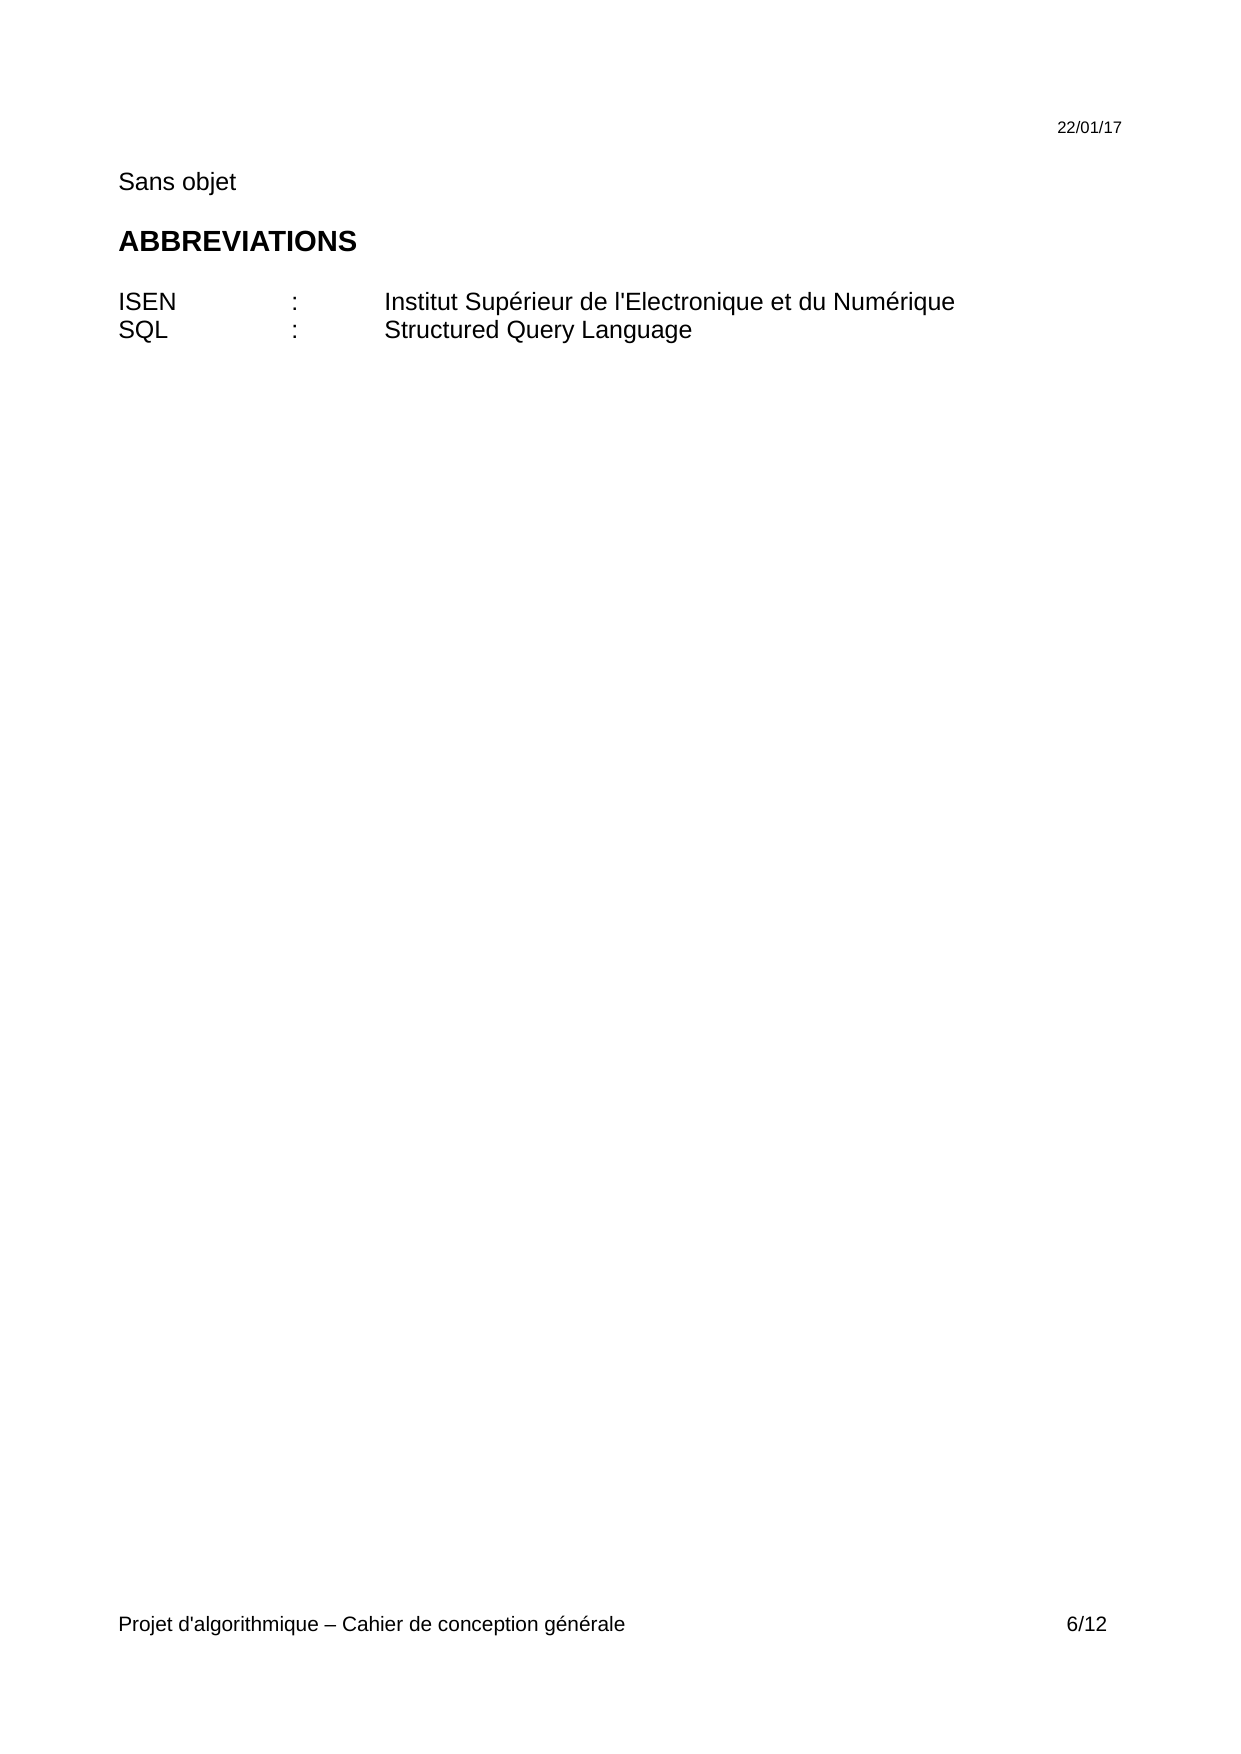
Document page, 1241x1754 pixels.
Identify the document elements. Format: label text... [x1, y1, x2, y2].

text ISEN : Institut Supérieur de l'Electronique et du Numérique SQL : Structured Query Language [118, 287, 1122, 344]
text Sans objet [118, 167, 1122, 196]
text ABBREVIATIONS [118, 224, 1122, 258]
